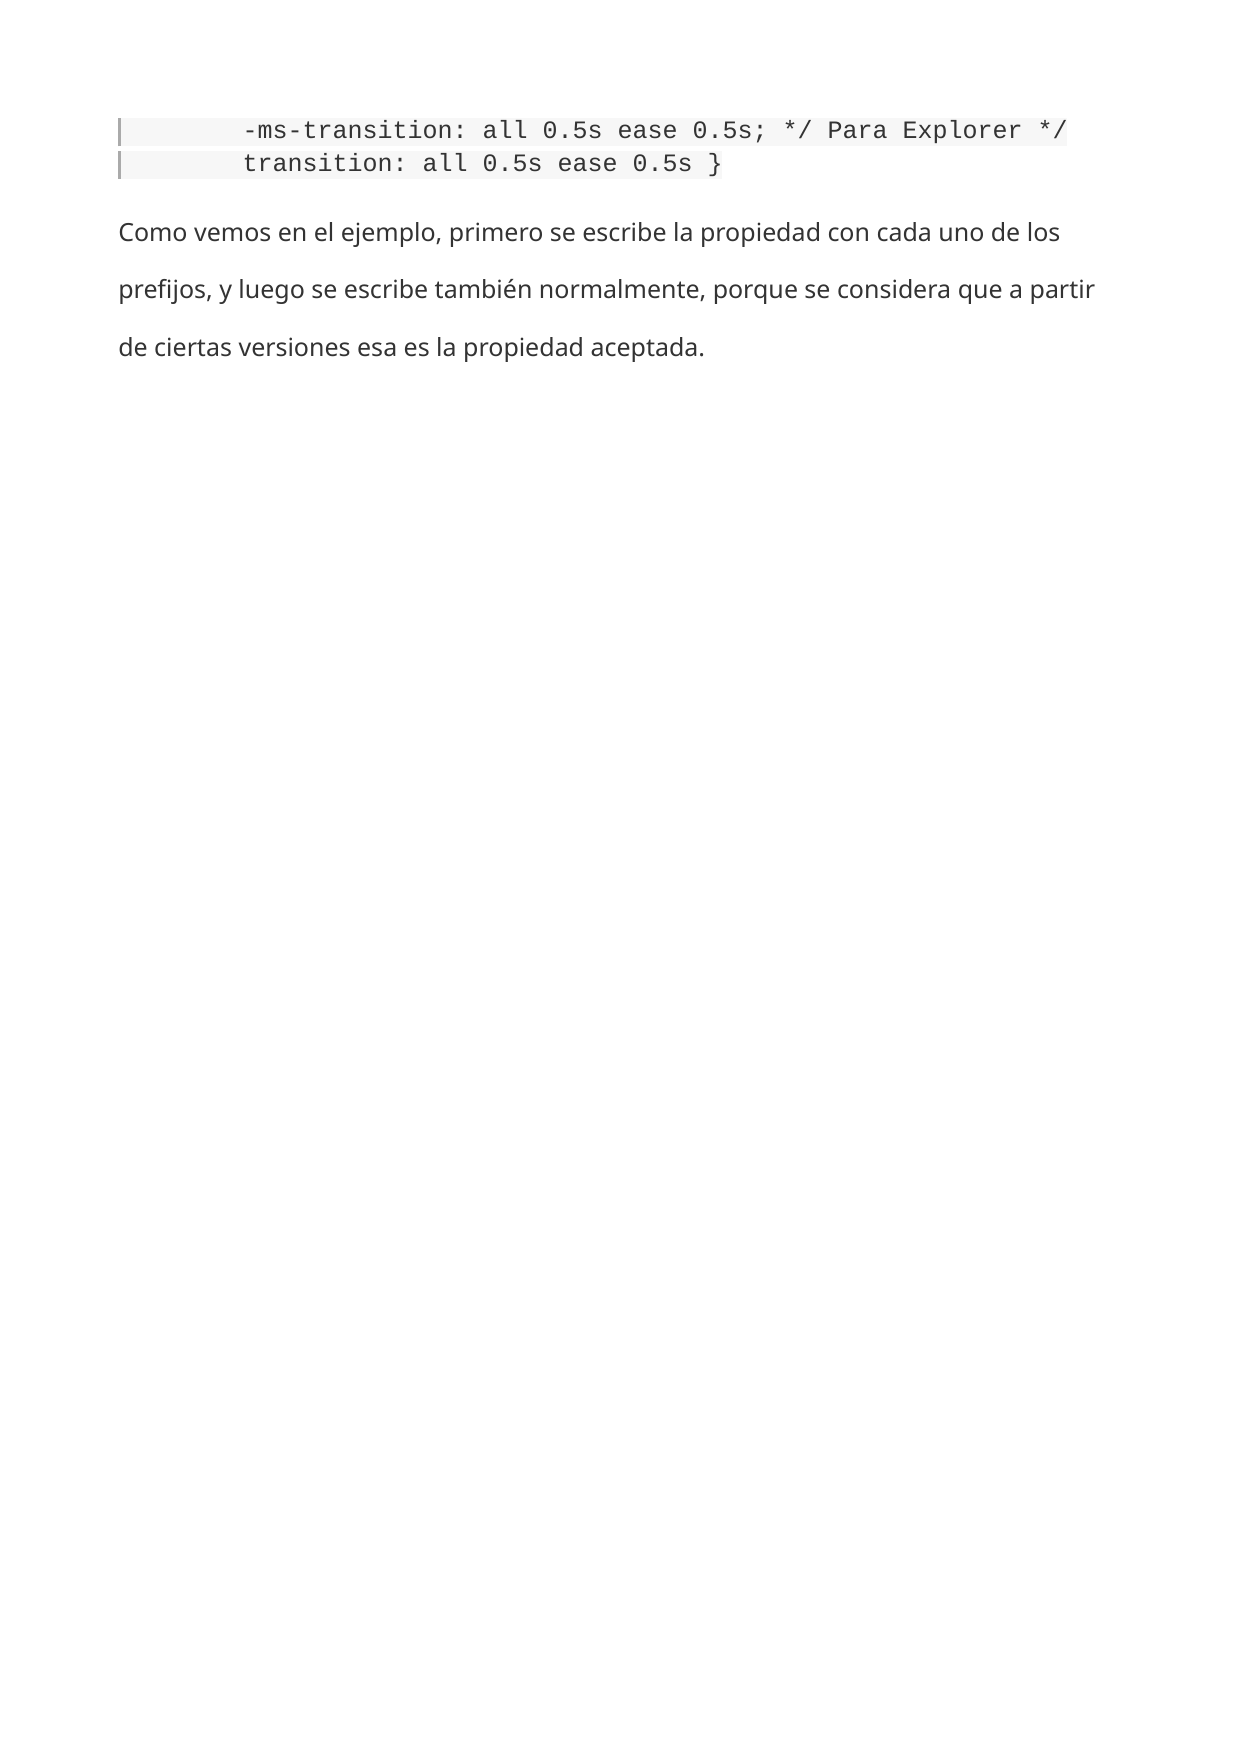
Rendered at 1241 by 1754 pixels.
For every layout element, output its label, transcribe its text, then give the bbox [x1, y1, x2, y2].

text Como vemos en el ejemplo, primero se escribe la propiedad con cada uno de los prefijos, y luego se escribe también normalmente, porque se considera que a partir de ciertas versiones esa es la propiedad aceptada. [118, 214, 1122, 364]
text -ms-transition: all 0.5s ease 0.5s; */ Para Explorer */ transition: all 0.5s ease 0.5s } [118, 118, 1122, 179]
